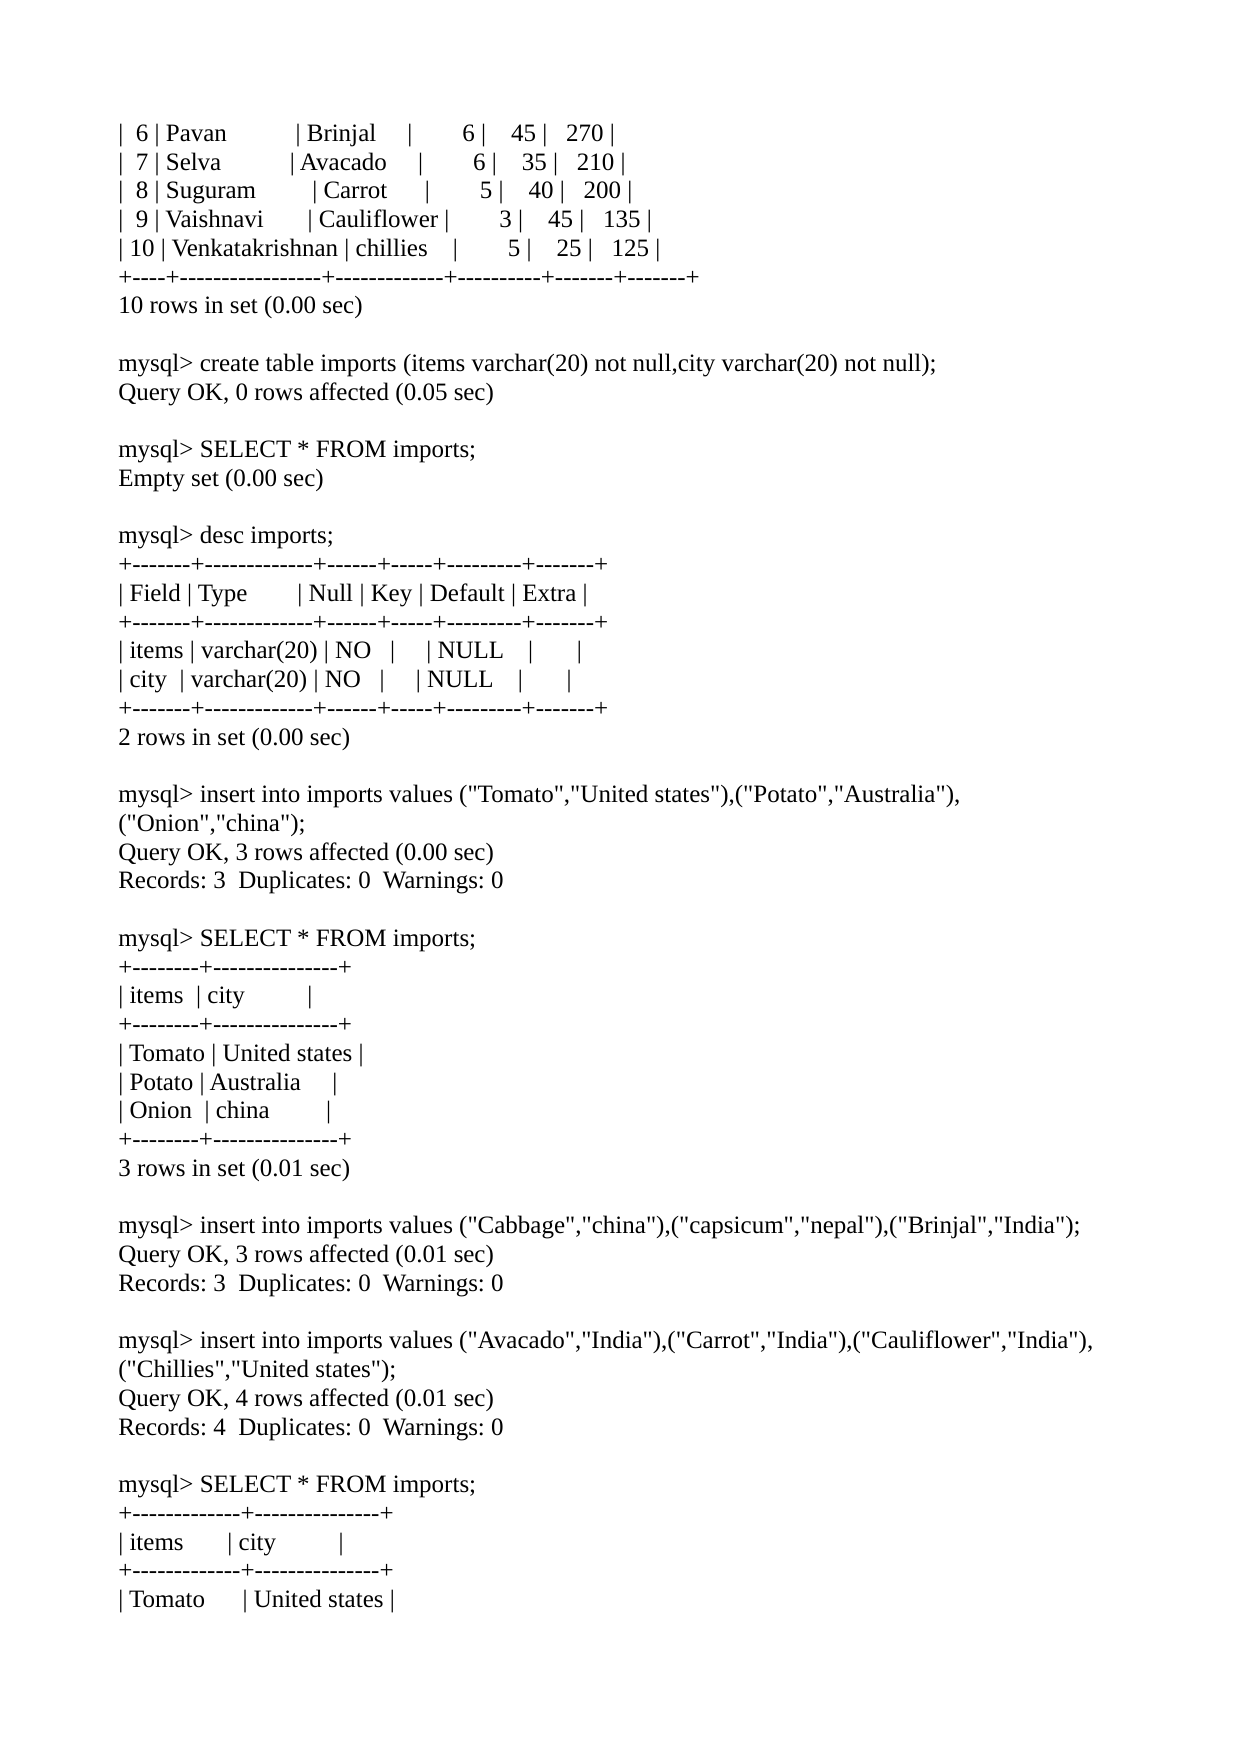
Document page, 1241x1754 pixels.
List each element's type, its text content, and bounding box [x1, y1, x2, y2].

text +-------------+---------------+ [118, 1556, 1122, 1584]
text +-------+-------------+------+-----+---------+-------+ [118, 607, 1122, 636]
text mysql> SELECT * FROM imports; [118, 1469, 1122, 1498]
text | Tomato | United states | [118, 1038, 1122, 1067]
text mysql> insert into imports values ("Tomato","United states"),("Potato","Australia"),("Onion","china"); [118, 779, 1122, 837]
text Records: 3 Duplicates: 0 Warnings: 0 [118, 866, 1122, 894]
text mysql> insert into imports values ("Cabbage","china"),("capsicum","nepal"),("Brinjal","India"); [118, 1211, 1122, 1239]
text +-------+-------------+------+-----+---------+-------+ [118, 549, 1122, 578]
text +--------+---------------+ [118, 1009, 1122, 1038]
text | 7 | Selva | Avacado | 6 | 35 | 210 | [118, 147, 1122, 176]
text 3 rows in set (0.01 sec) [118, 1153, 1122, 1182]
text +----+-----------------+-------------+----------+-------+-------+ [118, 262, 1122, 291]
text | 6 | Pavan | Brinjal | 6 | 45 | 270 | [118, 118, 1122, 147]
text 2 rows in set (0.00 sec) [118, 722, 1122, 751]
text | Potato | Australia | [118, 1067, 1122, 1096]
text Query OK, 3 rows affected (0.00 sec) [118, 837, 1122, 866]
text Records: 4 Duplicates: 0 Warnings: 0 [118, 1412, 1122, 1441]
text +--------+---------------+ [118, 1124, 1122, 1153]
text mysql> desc imports; [118, 521, 1122, 549]
text +-------+-------------+------+-----+---------+-------+ [118, 693, 1122, 722]
text 10 rows in set (0.00 sec) [118, 291, 1122, 319]
text | items | city | [118, 1527, 1122, 1556]
text +--------+---------------+ [118, 952, 1122, 981]
text Records: 3 Duplicates: 0 Warnings: 0 [118, 1268, 1122, 1297]
text mysql> insert into imports values ("Avacado","India"),("Carrot","India"),("Cauliflower","India"),("Chillies","United states"); [118, 1326, 1122, 1383]
text Query OK, 3 rows affected (0.01 sec) [118, 1239, 1122, 1268]
text | 9 | Vaishnavi | Cauliflower | 3 | 45 | 135 | [118, 204, 1122, 233]
text | Onion | china | [118, 1096, 1122, 1124]
text | city | varchar(20) | NO | | NULL | | [118, 664, 1122, 693]
text | 10 | Venkatakrishnan | chillies | 5 | 25 | 125 | [118, 233, 1122, 262]
text mysql> SELECT * FROM imports; [118, 923, 1122, 952]
text +-------------+---------------+ [118, 1498, 1122, 1527]
text | items | city | [118, 981, 1122, 1009]
text mysql> SELECT * FROM imports; [118, 434, 1122, 463]
text Query OK, 4 rows affected (0.01 sec) [118, 1383, 1122, 1412]
text Query OK, 0 rows affected (0.05 sec) [118, 377, 1122, 406]
text | 8 | Suguram | Carrot | 5 | 40 | 200 | [118, 176, 1122, 204]
text mysql> create table imports (items varchar(20) not null,city varchar(20) not null); [118, 348, 1122, 377]
text | items | varchar(20) | NO | | NULL | | [118, 636, 1122, 664]
text Empty set (0.00 sec) [118, 463, 1122, 492]
text | Tomato | United states | [118, 1584, 1122, 1613]
text | Field | Type | Null | Key | Default | Extra | [118, 578, 1122, 607]
